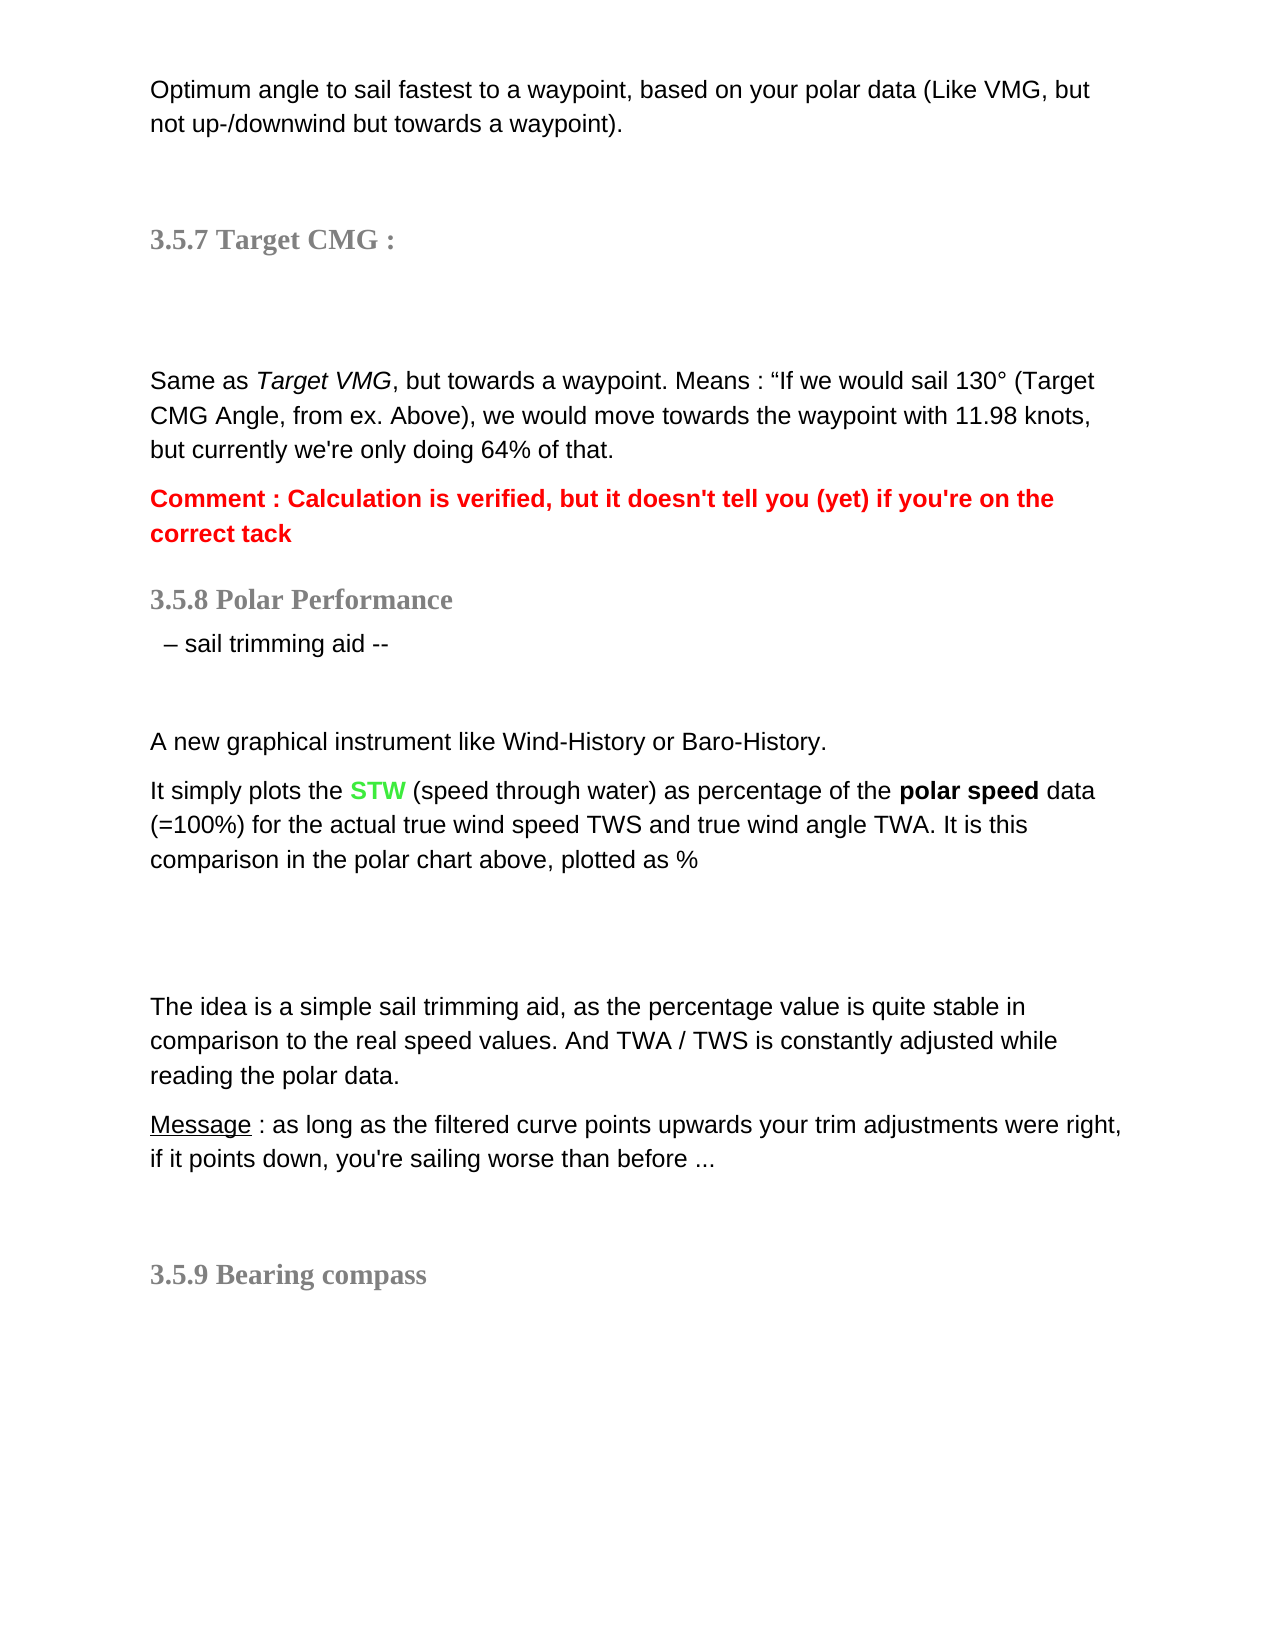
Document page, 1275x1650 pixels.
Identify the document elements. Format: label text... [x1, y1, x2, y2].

text 3.5.8 Polar Performance [150, 582, 1125, 616]
text Message : as long as the filtered curve points upwards your trim adjustments were right, if it points down, you're sailing worse than before ... [150, 1110, 1125, 1173]
text 3.5.9 Bearing compass [150, 1257, 1125, 1291]
text – sail trimming aid -- [150, 628, 1125, 657]
text A new graphical instrument like Wind-History or Baro-History. [150, 727, 1125, 755]
text It simply plots the STW (speed through water) as percentage of the polar speed data (=100%) for the actual true wind speed TWS and true wind angle TWA. It is this comparison in the polar chart above, plotted as % [150, 776, 1125, 873]
text Optimum angle to sail fastest to a waypoint, based on your polar data (Like VMG, but not up-/downwind but towards a waypoint). [150, 75, 1125, 138]
text The idea is a simple sail trimming aid, as the percentage value is quite stable in comparison to the real speed values. And TWA / TWS is constantly adjusted while reading the polar data. [150, 992, 1125, 1089]
text Comment : Calculation is verified, but it doesn't tell you (yet) if you're on the correct tack [150, 484, 1125, 548]
text Same as Target VMG, but towards a waypoint. Means : “If we would sail 130° (Target CMG Angle, from ex. Above), we would move towards the waypoint with 11.98 knots, but currently we're only doing 64% of that. [150, 366, 1125, 464]
text 3.5.7 Target CMG : [150, 222, 1125, 256]
